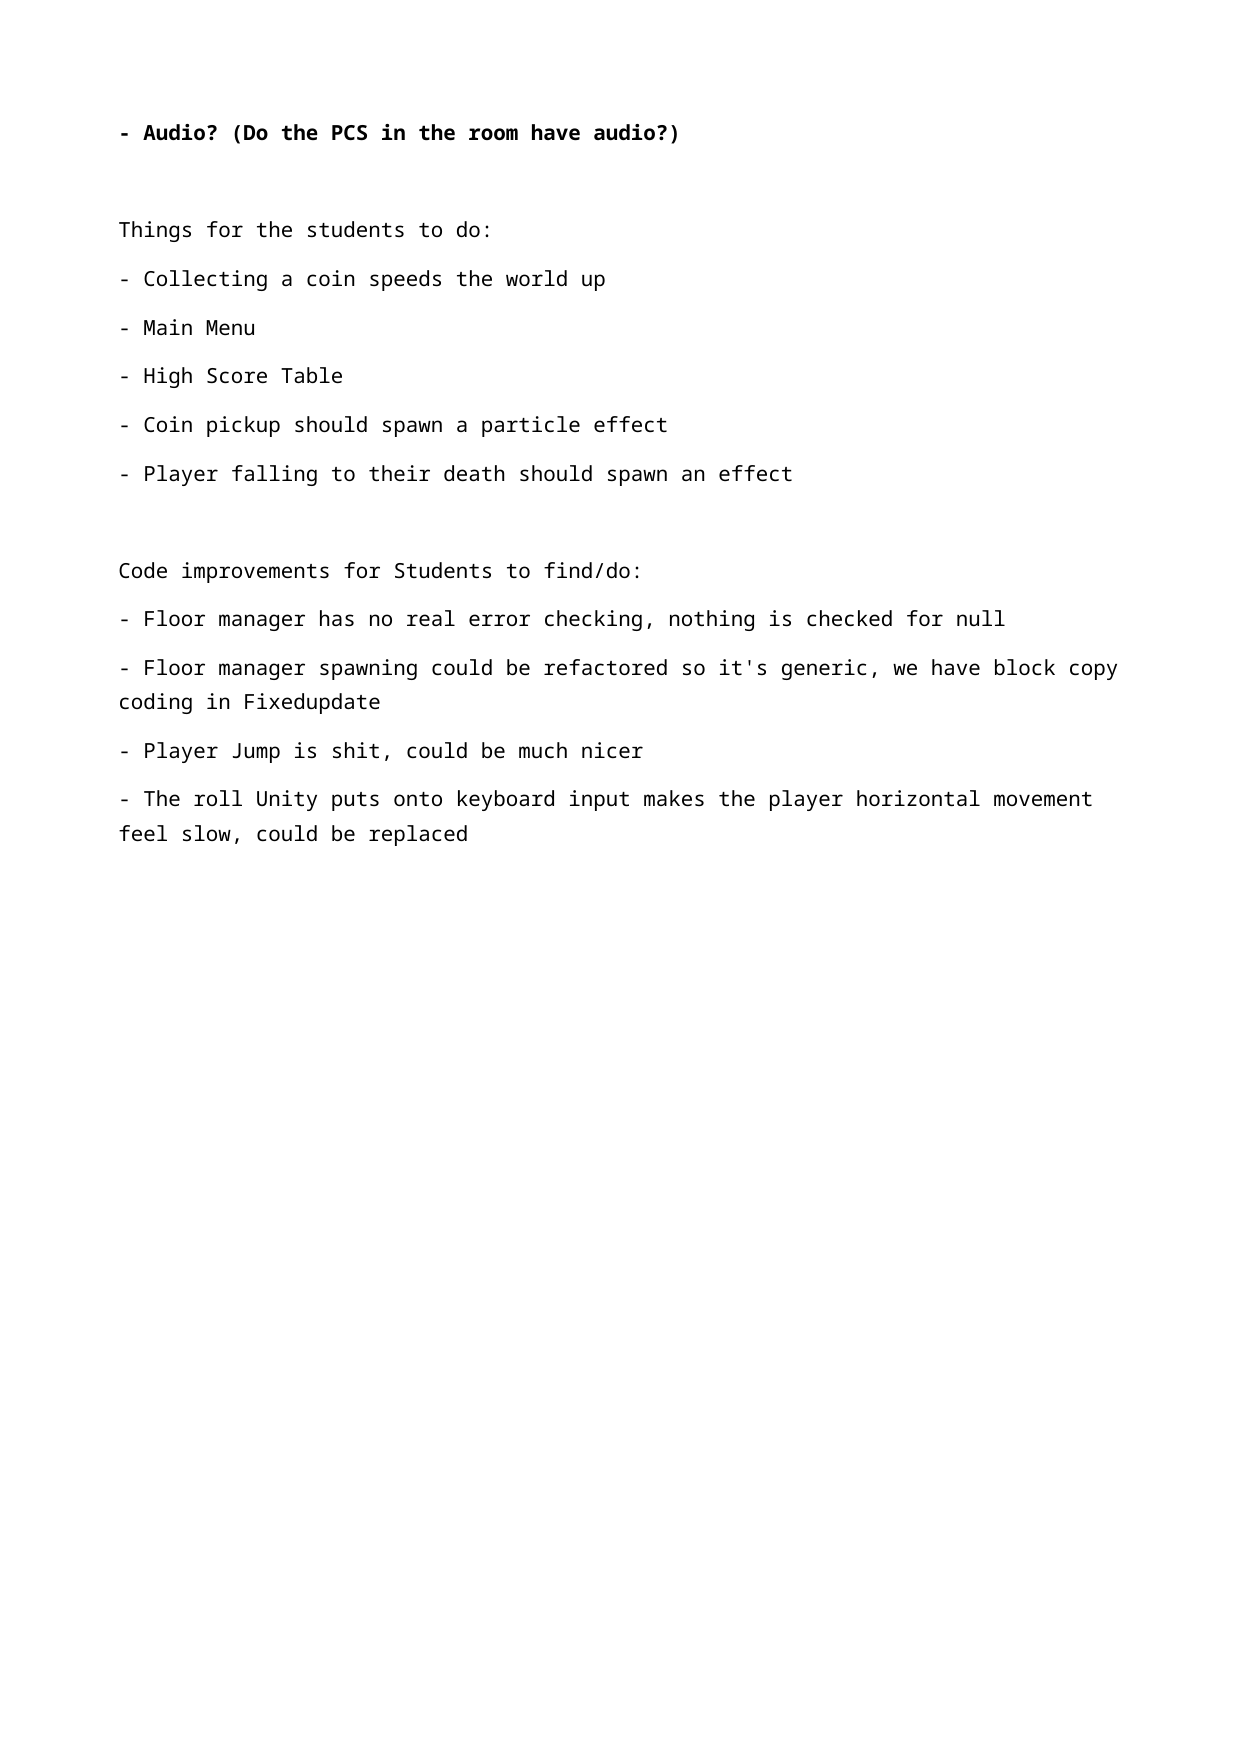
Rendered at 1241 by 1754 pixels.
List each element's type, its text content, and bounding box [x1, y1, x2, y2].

text - Player falling to their death should spawn an effect [118, 459, 1122, 487]
text - Coin pickup should spawn a particle effect [118, 410, 1122, 438]
text - Player Jump is shit, could be much nicer [118, 736, 1122, 764]
text - Main Menu [118, 313, 1122, 341]
text - Audio? (Do the PCS in the room have audio?) [118, 118, 1122, 147]
text - Floor manager has no real error checking, nothing is checked for null [118, 604, 1122, 633]
text - Collecting a coin speeds the world up [118, 264, 1122, 292]
text Code improvements for Students to find/do: [118, 556, 1122, 584]
text - High Score Table [118, 361, 1122, 390]
text - Floor manager spawning could be refactored so it's generic, we have block copy coding in Fixedupdate [118, 653, 1122, 716]
text - The roll Unity puts onto keyboard input makes the player horizontal movement feel slow, could be replaced [118, 784, 1122, 847]
text Things for the students to do: [118, 215, 1122, 244]
